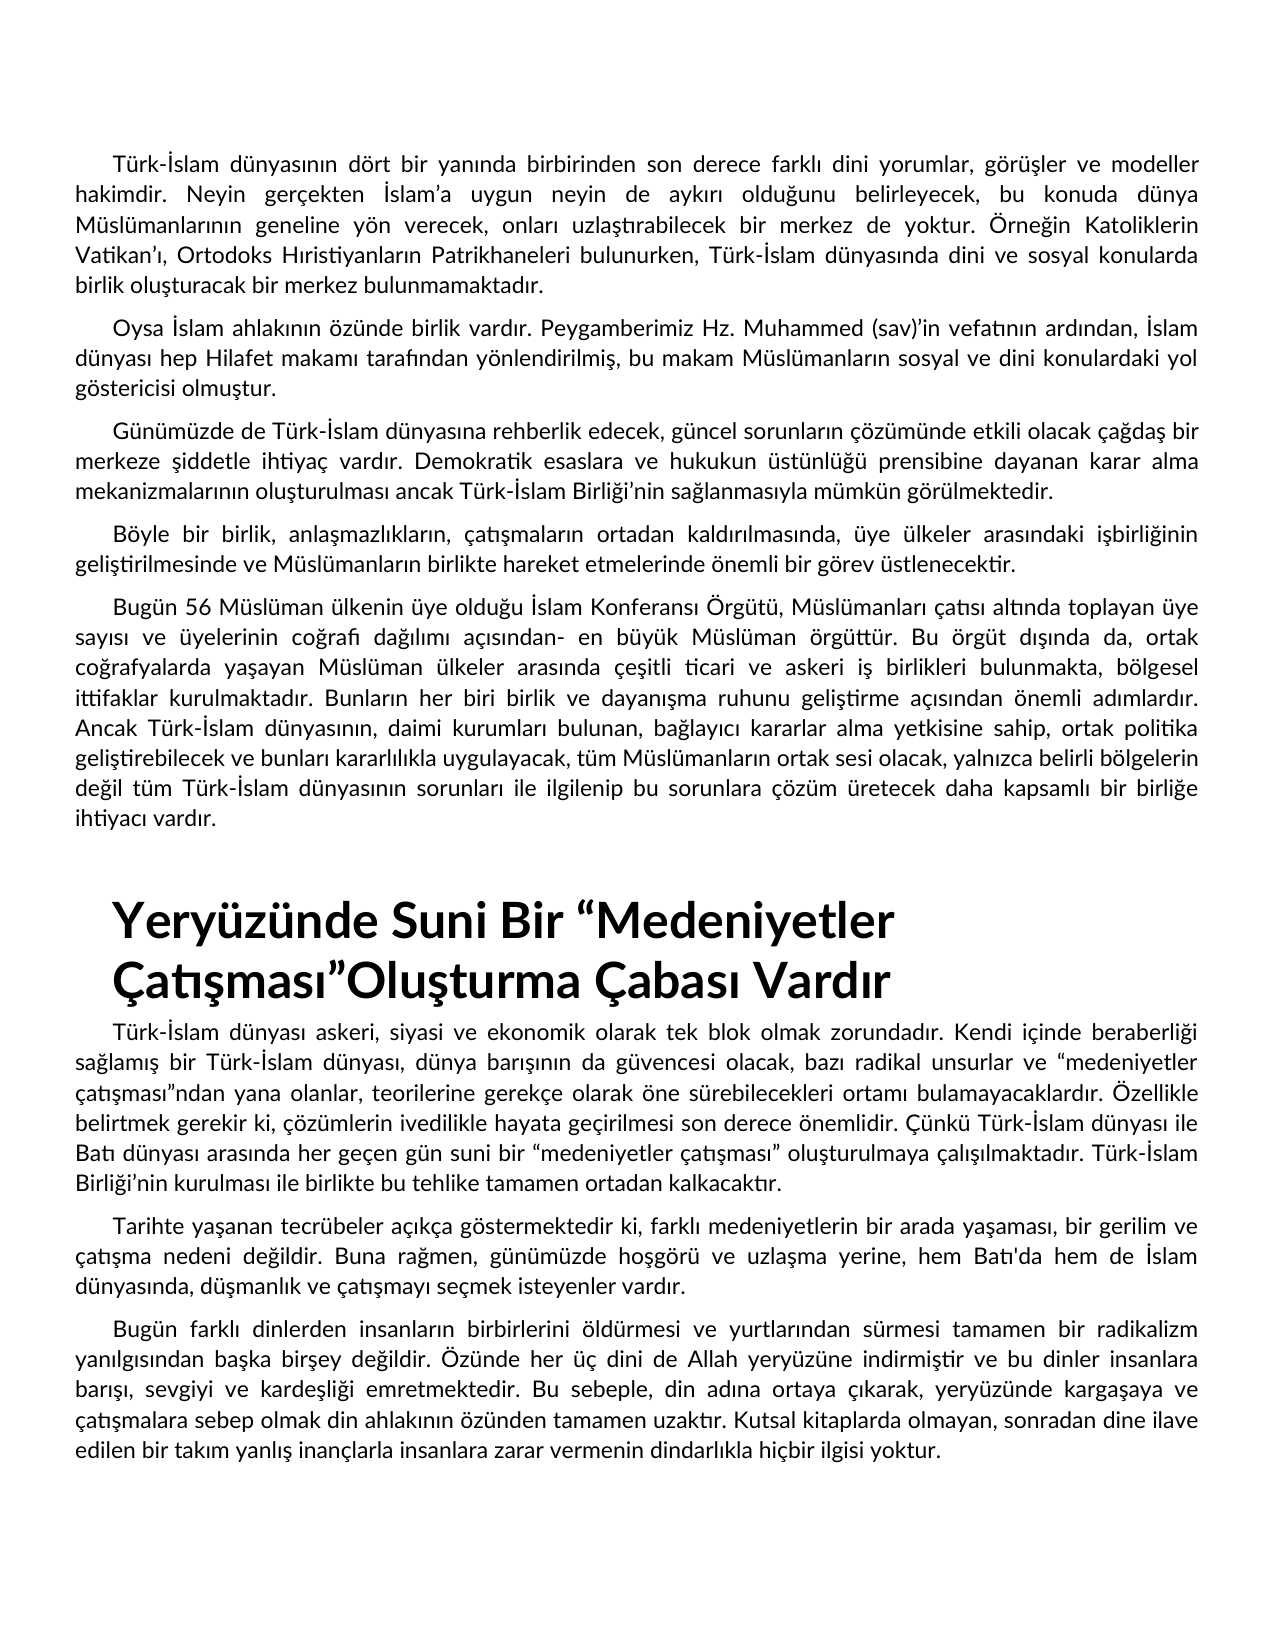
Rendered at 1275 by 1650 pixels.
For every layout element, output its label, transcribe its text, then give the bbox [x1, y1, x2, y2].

text Oysa İslam ahlakının özünde birlik vardır. Peygamberimiz Hz. Muhammed (sav)’in vefatının ardından, İslam dünyası hep Hilafet makamı tarafından yönlendirilmiş, bu makam Müslümanların sosyal ve dini konulardaki yol göstericisi olmuştur. [75, 313, 1200, 401]
subtitle Yeryüzünde Suni Bir “Medeniyetler Çatışması”Oluşturma Çabası Vardır [112, 889, 1200, 1009]
text Türk-İslam dünyası askeri, siyasi ve ekonomik olarak tek blok olmak zorundadır. Kendi içinde beraberliği sağlamış bir Türk-İslam dünyası, dünya barışının da güvencesi olacak, bazı radikal unsurlar ve “medeniyetler çatışması”ndan yana olanlar, teorilerine gerekçe olarak öne sürebilecekleri ortamı bulamayacaklardır. Özellikle belirtmek gerekir ki, çözümlerin ivedilikle hayata geçirilmesi son derece önemlidir. Çünkü Türk-İslam dünyası ile Batı dünyası arasında her geçen gün suni bir “medeniyetler çatışması” oluşturulmaya çalışılmaktadır. Türk-İslam Birliği’nin kurulması ile birlikte bu tehlike tamamen ortadan kalkacaktır. [75, 1018, 1200, 1196]
text Böyle bir birlik, anlaşmazlıkların, çatışmaların ortadan kaldırılmasında, üye ülkeler arasındaki işbirliğinin geliştirilmesinde ve Müslümanların birlikte hareket etmelerinde önemli bir görev üstlenecektir. [75, 520, 1200, 577]
text Türk-İslam dünyasının dört bir yanında birbirinden son derece farklı dini yorumlar, görüşler ve modeller hakimdir. Neyin gerçekten İslam’a uygun neyin de aykırı olduğunu belirleyecek, bu konuda dünya Müslümanlarının geneline yön verecek, onları uzlaştırabilecek bir merkez de yoktur. Örneğin Katoliklerin Vatikan’ı, Ortodoks Hıristiyanların Patrikhaneleri bulunurken, Türk-İslam dünyasında dini ve sosyal konularda birlik oluşturacak bir merkez bulunmamaktadır. [75, 150, 1200, 298]
text Günümüzde de Türk-İslam dünyasına rehberlik edecek, güncel sorunların çözümünde etkili olacak çağdaş bir merkeze şiddetle ihtiyaç vardır. Demokratik esaslara ve hukukun üstünlüğü prensibine dayanan karar alma mekanizmalarının oluşturulması ancak Türk-İslam Birliği’nin sağlanmasıyla mümkün görülmektedir. [75, 417, 1200, 504]
text Bugün 56 Müslüman ülkenin üye olduğu İslam Konferansı Örgütü, Müslümanları çatısı altında toplayan üye sayısı ve üyelerinin coğrafi dağılımı açısından- en büyük Müslüman örgüttür. Bu örgüt dışında da, ortak coğrafyalarda yaşayan Müslüman ülkeler arasında çeşitli ticari ve askeri iş birlikleri bulunmakta, bölgesel ittifaklar kurulmaktadır. Bunların her biri birlik ve dayanışma ruhunu geliştirme açısından önemli adımlardır. Ancak Türk-İslam dünyasının, daimi kurumları bulunan, bağlayıcı kararlar alma yetkisine sahip, ortak politika geliştirebilecek ve bunları kararlılıkla uygulayacak, tüm Müslümanların ortak sesi olacak, yalnızca belirli bölgelerin değil tüm Türk-İslam dünyasının sorunları ile ilgilenip bu sorunlara çözüm üretecek daha kapsamlı bir birliğe ihtiyacı vardır. [75, 593, 1200, 832]
text Bugün farklı dinlerden insanların birbirlerini öldürmesi ve yurtlarından sürmesi tamamen bir radikalizm yanılgısından başka birşey değildir. Özünde her üç dini de Allah yeryüzüne indirmiştir ve bu dinler insanlara barışı, sevgiyi ve kardeşliği emretmektedir. Bu sebeple, din adına ortaya çıkarak, yeryüzünde kargaşaya ve çatışmalara sebep olmak din ahlakının özünden tamamen uzaktır. Kutsal kitaplarda olmayan, sonradan dine ilave edilen bir takım yanlış inançlarla insanlara zarar vermenin dindarlıkla hiçbir ilgisi yoktur. [75, 1315, 1200, 1463]
text Tarihte yaşanan tecrübeler açıkça göstermektedir ki, farklı medeniyetlerin bir arada yaşaması, bir gerilim ve çatışma nedeni değildir. Buna rağmen, günümüzde hoşgörü ve uzlaşma yerine, hem Batı'da hem de İslam dünyasında, düşmanlık ve çatışmayı seçmek isteyenler vardır. [75, 1212, 1200, 1299]
